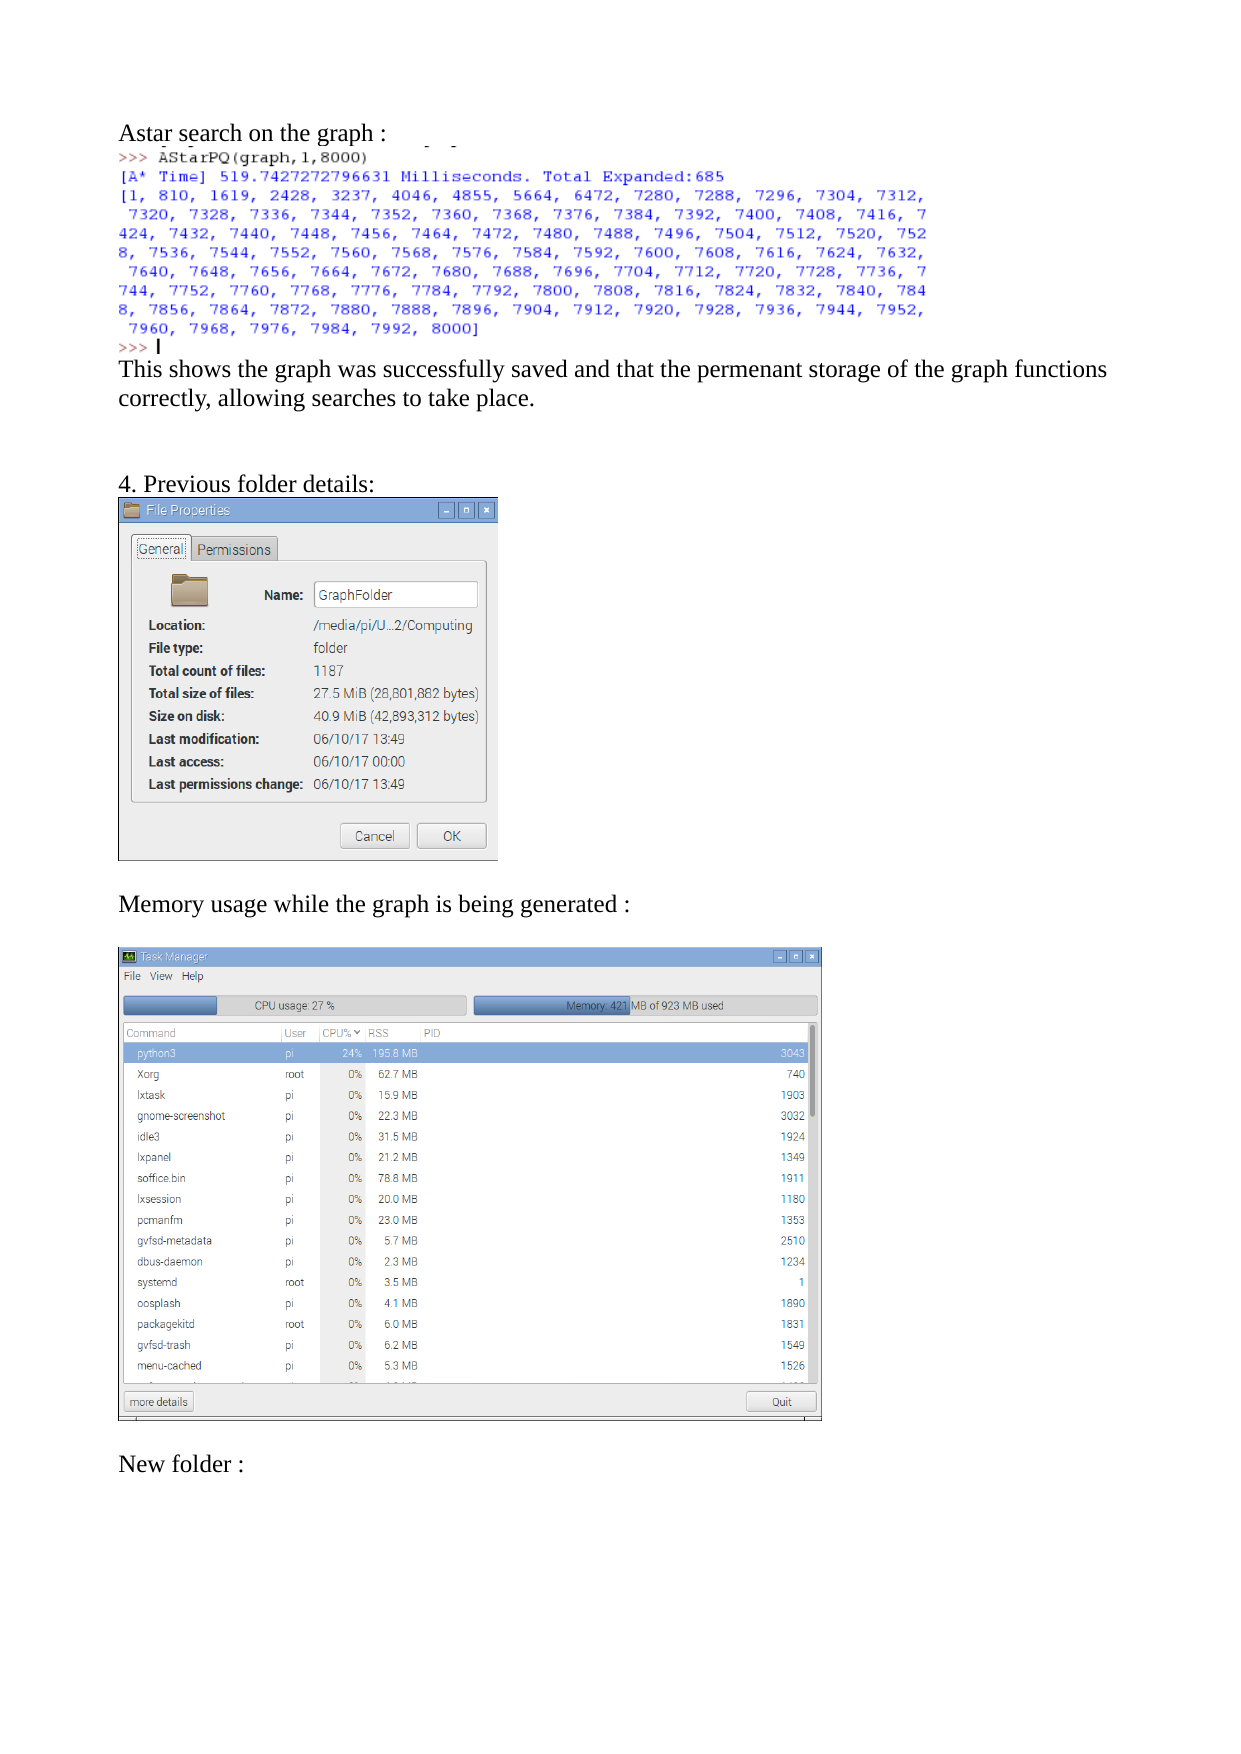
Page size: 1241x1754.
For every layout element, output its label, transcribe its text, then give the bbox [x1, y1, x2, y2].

picture [118, 947, 822, 1421]
picture [118, 146, 933, 354]
text Memory usage while the graph is being generated : [118, 889, 1122, 918]
text 4. Previous folder details: [118, 469, 1122, 498]
picture [118, 497, 498, 861]
text New folder : [118, 1449, 1122, 1478]
text This shows the graph was successfully saved and that the permenant storage of the graph functions correctly, allowing searches to take place. [118, 147, 1122, 411]
text Astar search on the graph : [118, 118, 1122, 147]
